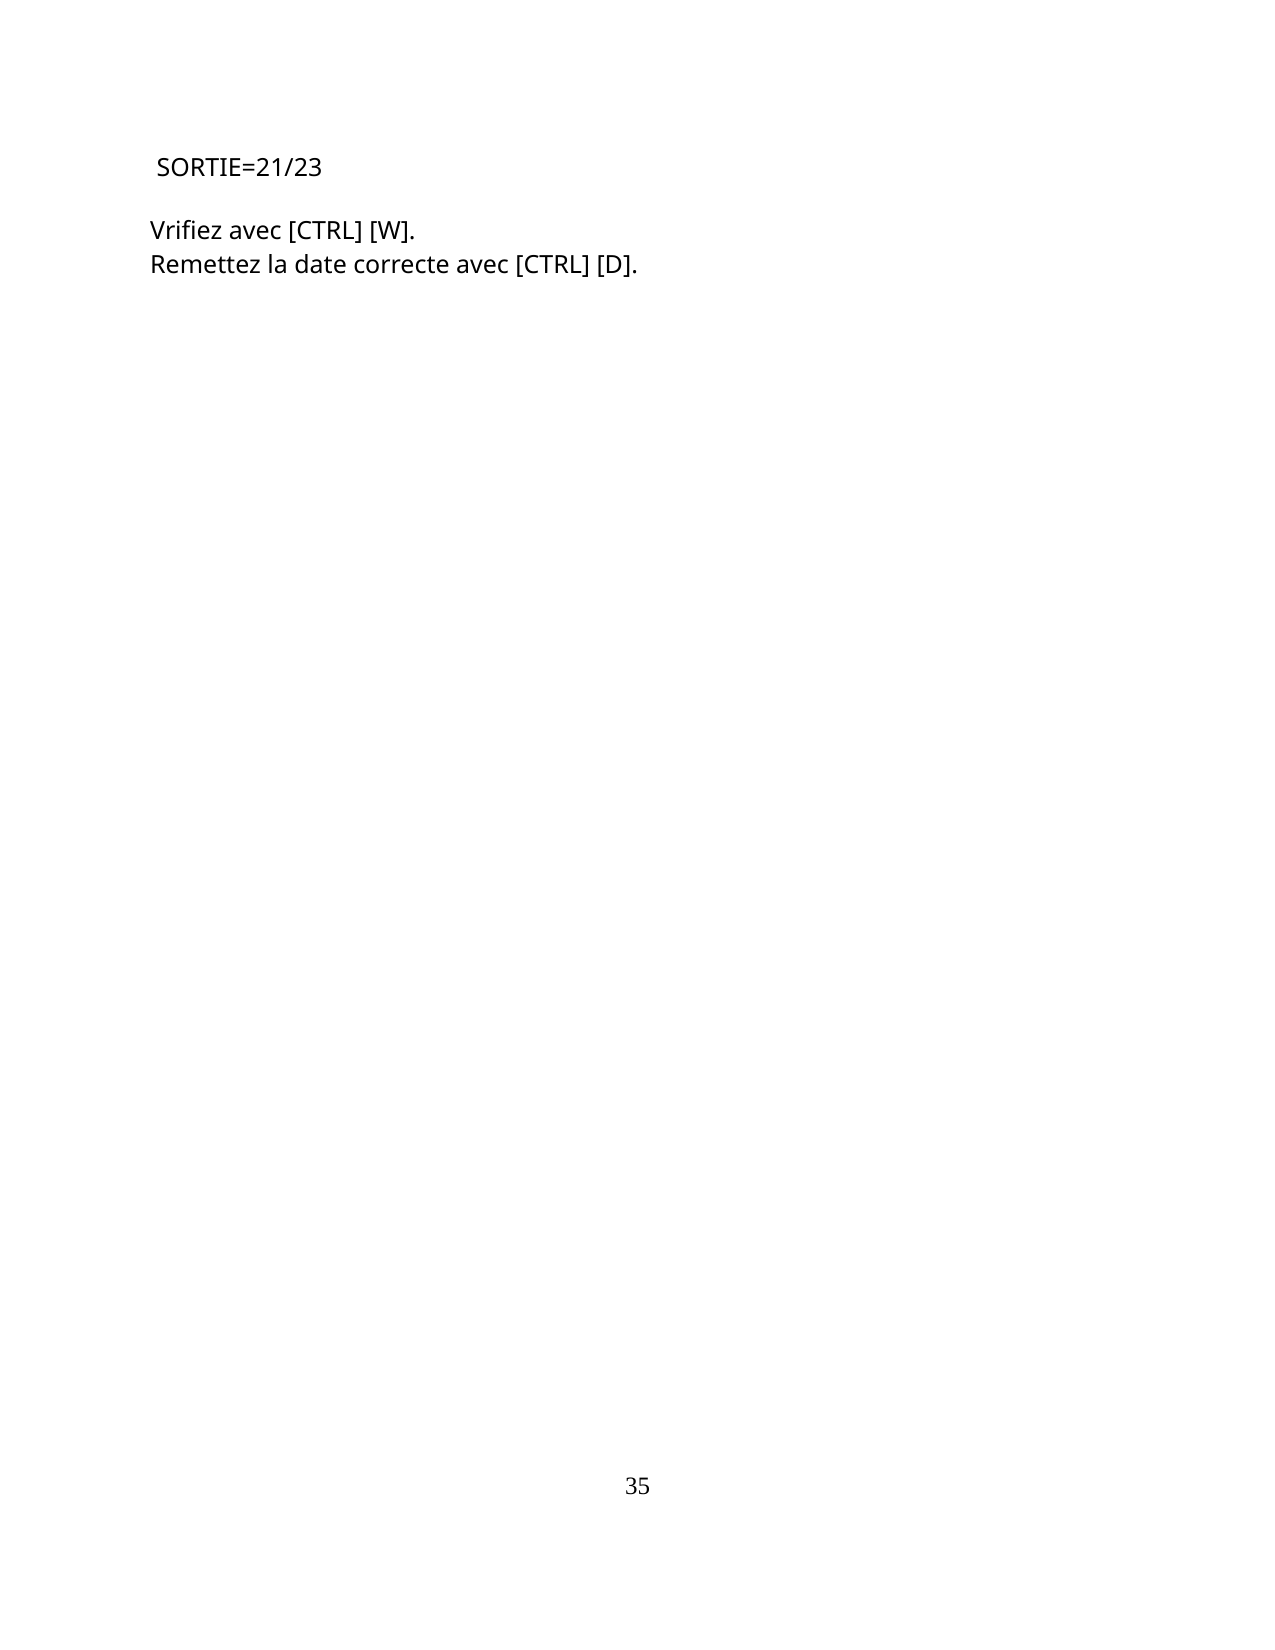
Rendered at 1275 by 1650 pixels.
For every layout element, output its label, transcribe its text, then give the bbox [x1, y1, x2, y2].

text Vrifiez avec [CTRL] [W]. [150, 213, 1125, 247]
text Remettez la date correcte avec [CTRL] [D]. [150, 247, 1125, 281]
text SORTIE=21/23 [150, 150, 1125, 184]
